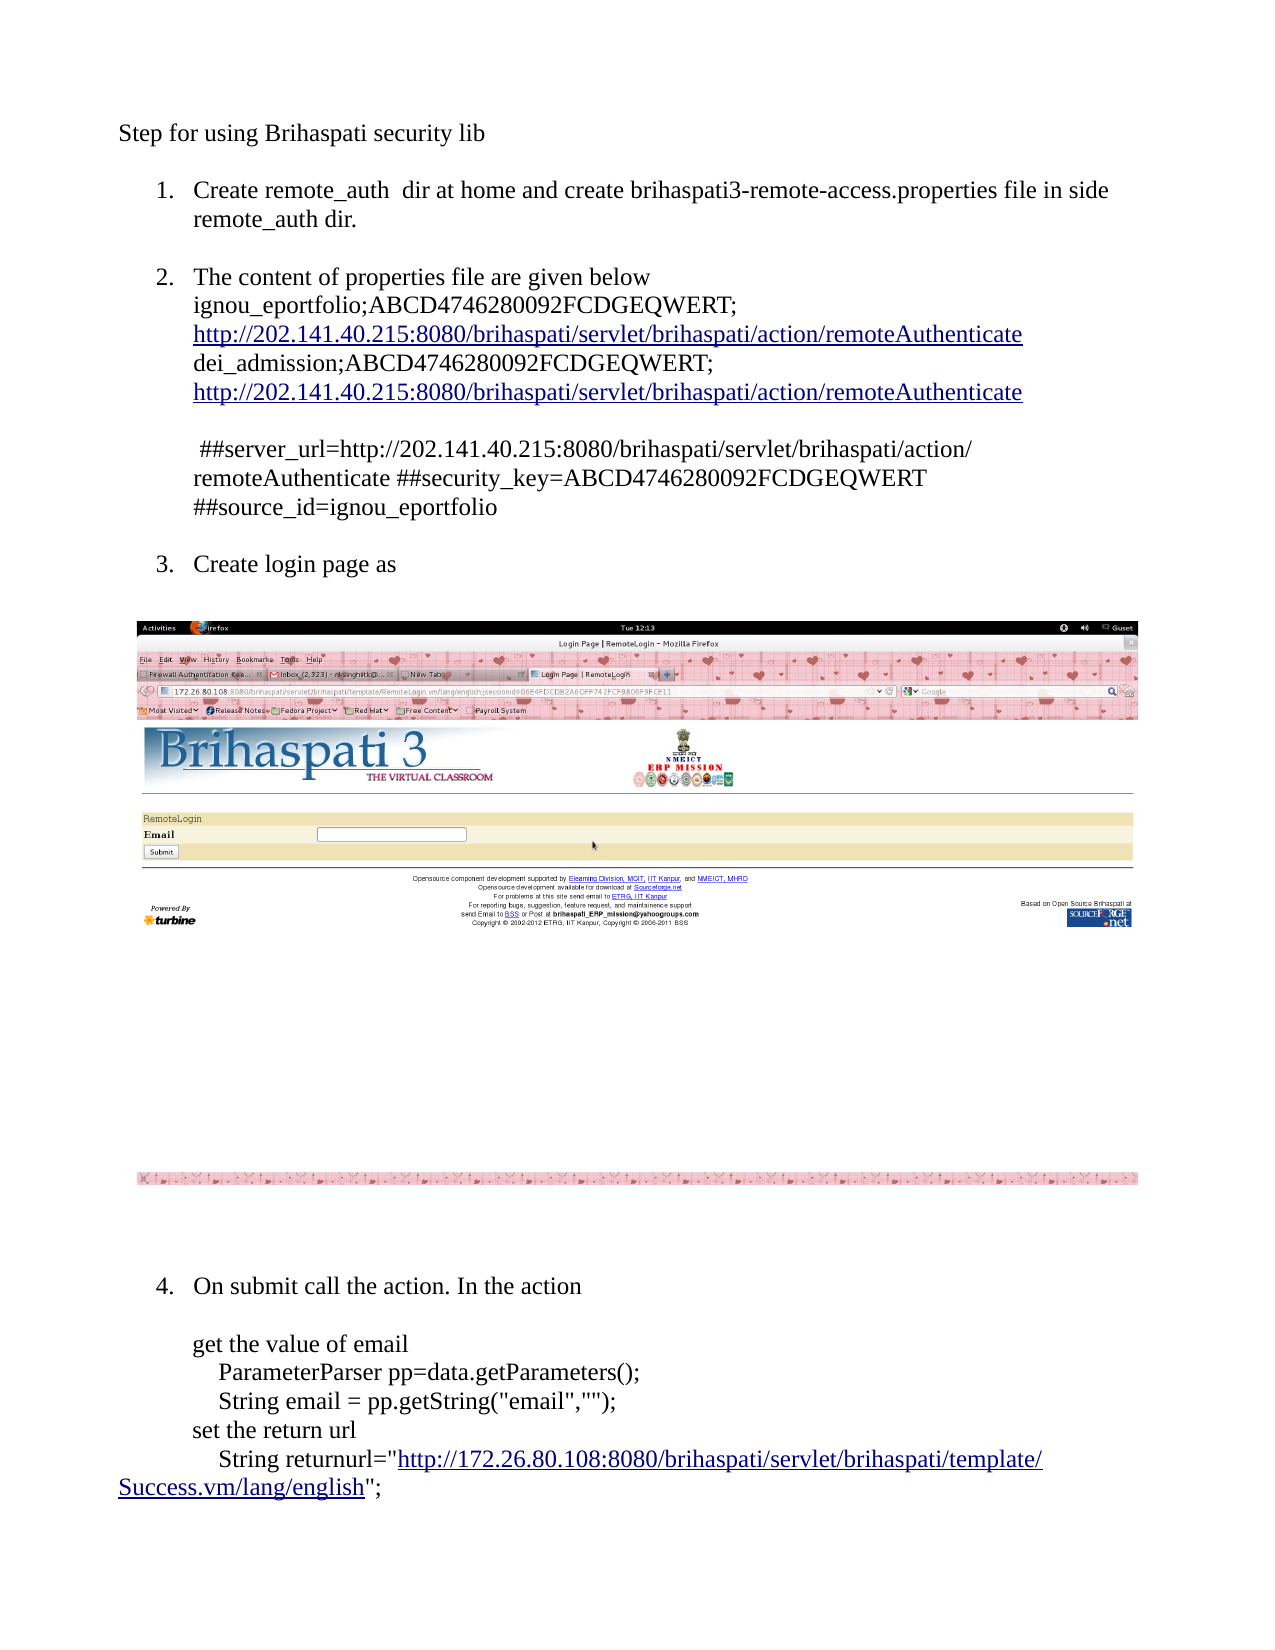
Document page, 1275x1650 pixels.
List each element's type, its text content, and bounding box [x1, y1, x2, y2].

text set the return url [192, 1415, 1157, 1444]
text String email = pp.getString("email",""); [118, 1386, 1157, 1415]
list ##server_url=http://202.141.40.215:8080/brihaspati/servlet/brihaspati/action/remoteAuthenticate ##security_key=ABCD4746280092FCDGEQWERT [156, 434, 1157, 492]
text get the value of email [192, 1329, 1157, 1357]
list ignou_eportfolio;ABCD4746280092FCDGEQWERT; http://202.141.40.215:8080/brihaspati/servlet/brihaspati/action/remoteAuthenticate [156, 291, 1157, 348]
list The content of properties file are given below [156, 262, 1157, 291]
list ##source_id=ignou_eportfolio [156, 492, 1157, 521]
list Create login page as [156, 549, 1157, 578]
list dei_admission;ABCD4746280092FCDGEQWERT; http://202.141.40.215:8080/brihaspati/servlet/brihaspati/action/remoteAuthenticate [156, 348, 1157, 406]
text String returnurl="http://172.26.80.108:8080/brihaspati/servlet/brihaspati/template/Success.vm/lang/english"; [118, 1444, 1157, 1501]
picture [136, 621, 1139, 1185]
text Step for using Brihaspati security lib [118, 118, 1157, 147]
list Create remote_auth dir at home and create brihaspati3-remote-access.properties file in side remote_auth dir. [156, 176, 1157, 233]
text ParameterParser pp=data.getParameters(); [118, 1357, 1157, 1386]
list On submit call the action. In the action [156, 1271, 1157, 1300]
